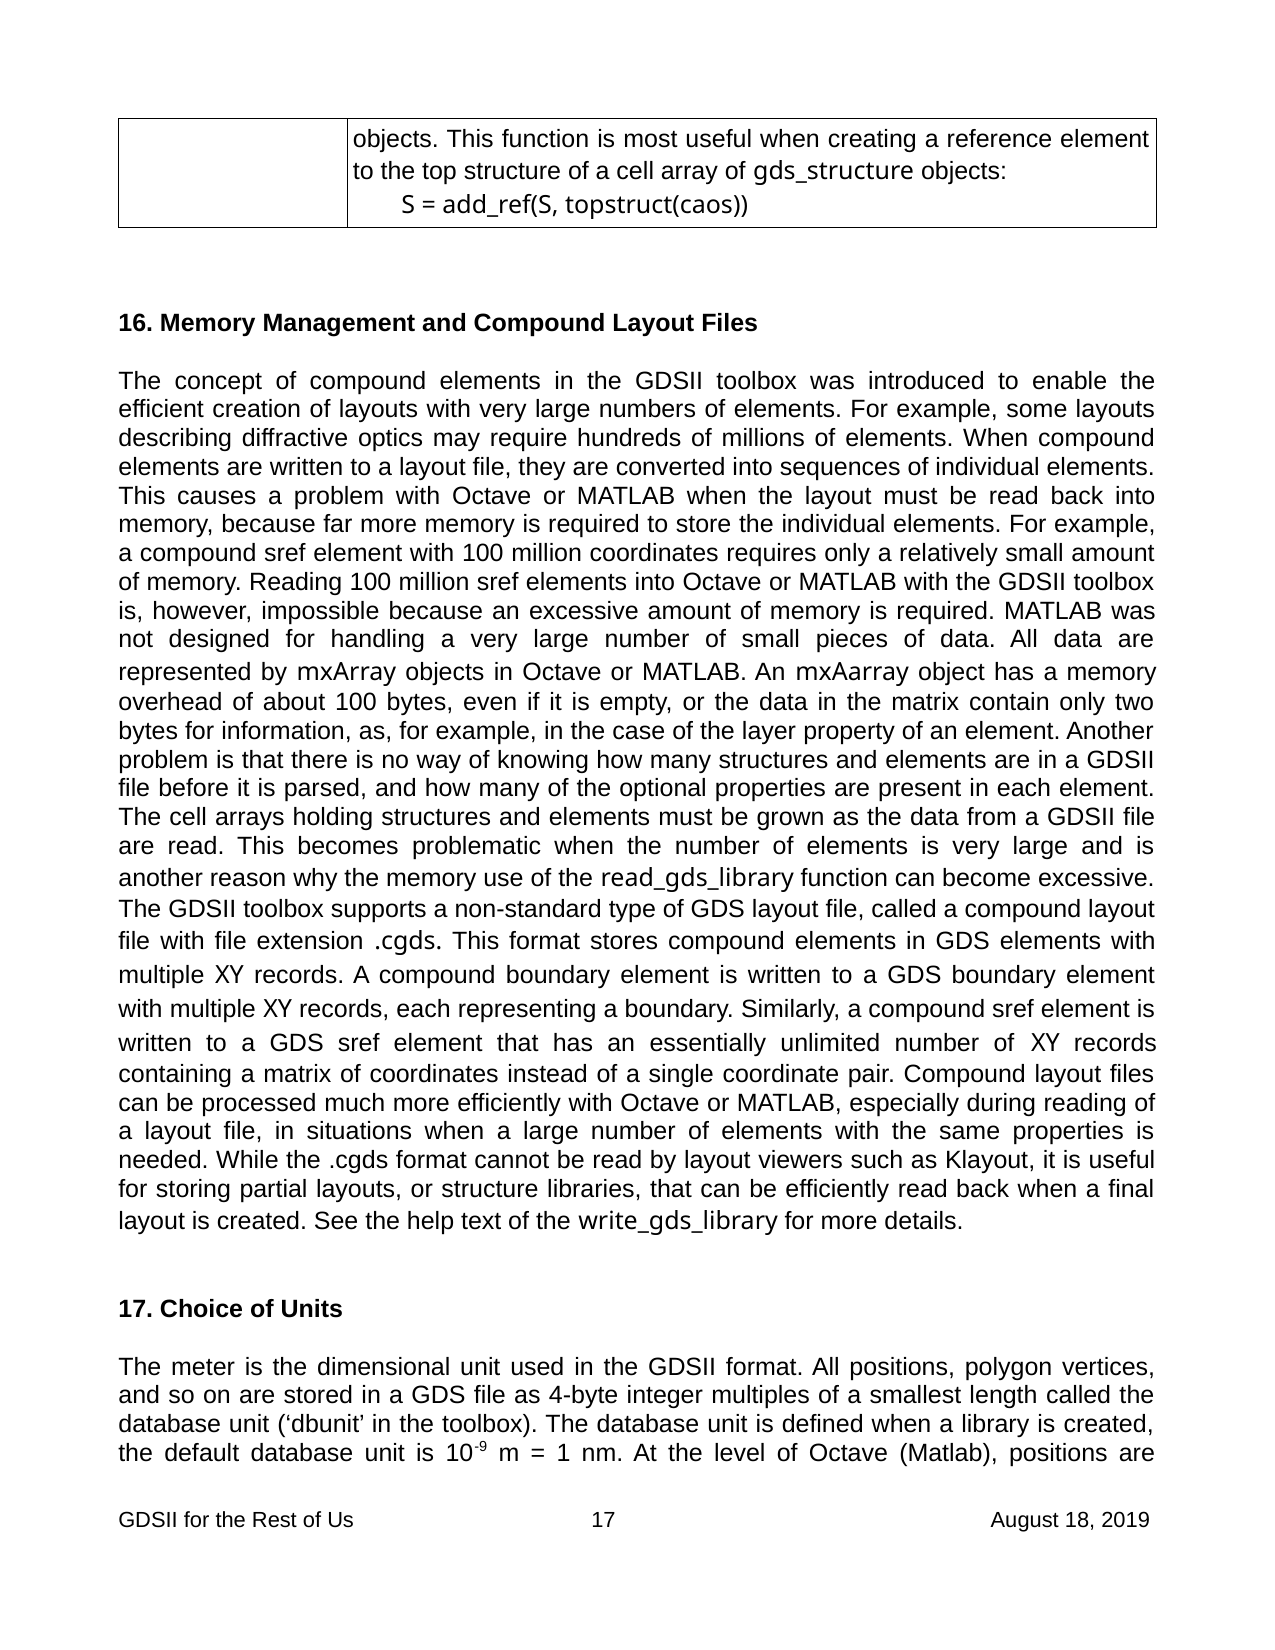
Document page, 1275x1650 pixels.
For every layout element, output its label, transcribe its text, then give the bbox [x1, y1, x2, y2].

text The meter is the dimensional unit used in the GDSII format. All positions, polygon vertices, and so on are stored in a GDS file as 4-byte integer multiples of a smallest length called the database unit (‘dbunit’ in the toolbox). The database unit is defined when a library is created, the default database unit is 10-9 m = 1 nm. At the level of Octave (Matlab), positions are [118, 1352, 1157, 1467]
table_cell [119, 119, 347, 227]
text The concept of compound elements in the GDSII toolbox was introduced to enable the efficient creation of layouts with very large numbers of elements. For example, some layouts describing diffractive optics may require hundreds of millions of elements. When compound elements are written to a layout file, they are converted into sequences of individual elements. This causes a problem with Octave or MATLAB when the layout must be read back into memory, because far more memory is required to store the individual elements. For example, a compound sref element with 100 million coordinates requires only a relatively small amount of memory. Reading 100 million sref elements into Octave or MATLAB with the GDSII toolbox is, however, impossible because an excessive amount of memory is required. MATLAB was not designed for handling a very large number of small pieces of data. All data are represented by mxArray objects in Octave or MATLAB. An mxAarray object has a memory overhead of about 100 bytes, even if it is empty, or the data in the matrix contain only two bytes for information, as, for example, in the case of the layer property of an element. Another problem is that there is no way of knowing how many structures and elements are in a GDSII file before it is parsed, and how many of the optional properties are present in each element. The cell arrays holding structures and elements must be grown as the data from a GDSII file are read. This becomes problematic when the number of elements is very large and is another reason why the memory use of the read_gds_library function can become excessive. [118, 366, 1157, 894]
text The GDSII toolbox supports a non-standard type of GDS layout file, called a compound layout file with file extension .cgds. This format stores compound elements in GDS elements with multiple XY records. A compound boundary element is written to a GDS boundary element with multiple XY records, each representing a boundary. Similarly, a compound sref element is written to a GDS sref element that has an essentially unlimited number of XY records containing a matrix of coordinates instead of a single coordinate pair. Compound layout files can be processed much more efficiently with Octave or MATLAB, especially during reading of a layout file, in situations when a large number of elements with the same properties is needed. While the .cgds format cannot be read by layout viewers such as Klayout, it is useful for storing partial layouts, or structure libraries, that can be efficiently read back when a final layout is created. See the help text of the write_gds_library for more details. [118, 894, 1157, 1237]
table_cell objects. This function is most useful when creating a reference element to the top structure of a cell array of gds_structure objects: S = add_ref(S, topstruct(caos)) [348, 119, 1156, 227]
list 16. Memory Management and Compound Layout Files [118, 308, 1157, 337]
text 17. Choice of Units [118, 1294, 1157, 1323]
